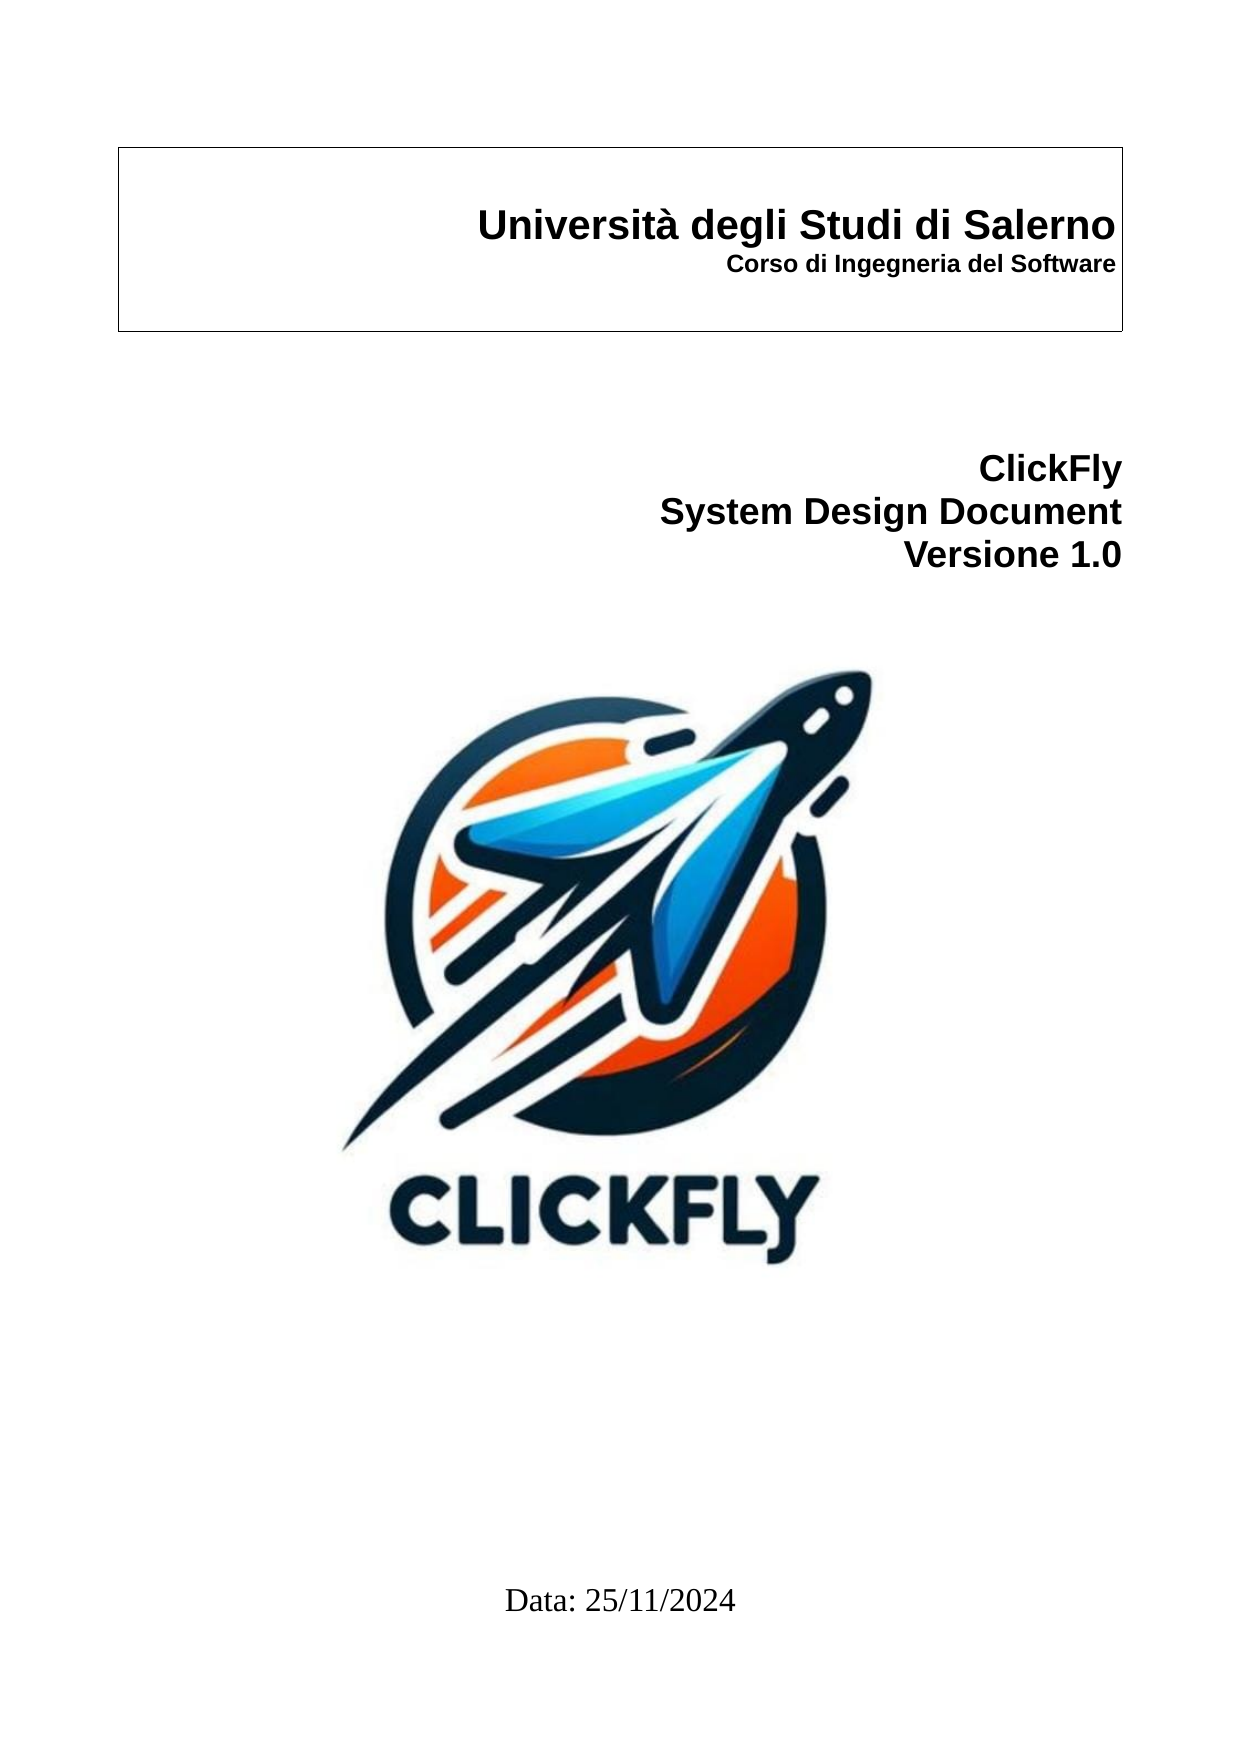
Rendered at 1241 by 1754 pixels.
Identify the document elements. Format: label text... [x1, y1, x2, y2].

text ClickFly System Design Document Versione 1.0 [118, 446, 1122, 604]
picture [266, 604, 974, 1313]
text Data: 25/11/2024 [118, 1581, 1122, 1619]
text ­ [118, 389, 1122, 417]
table_header Università degli Studi di Salerno Corso di Ingegneria del Software [119, 148, 1122, 331]
text ­ [118, 332, 1122, 360]
